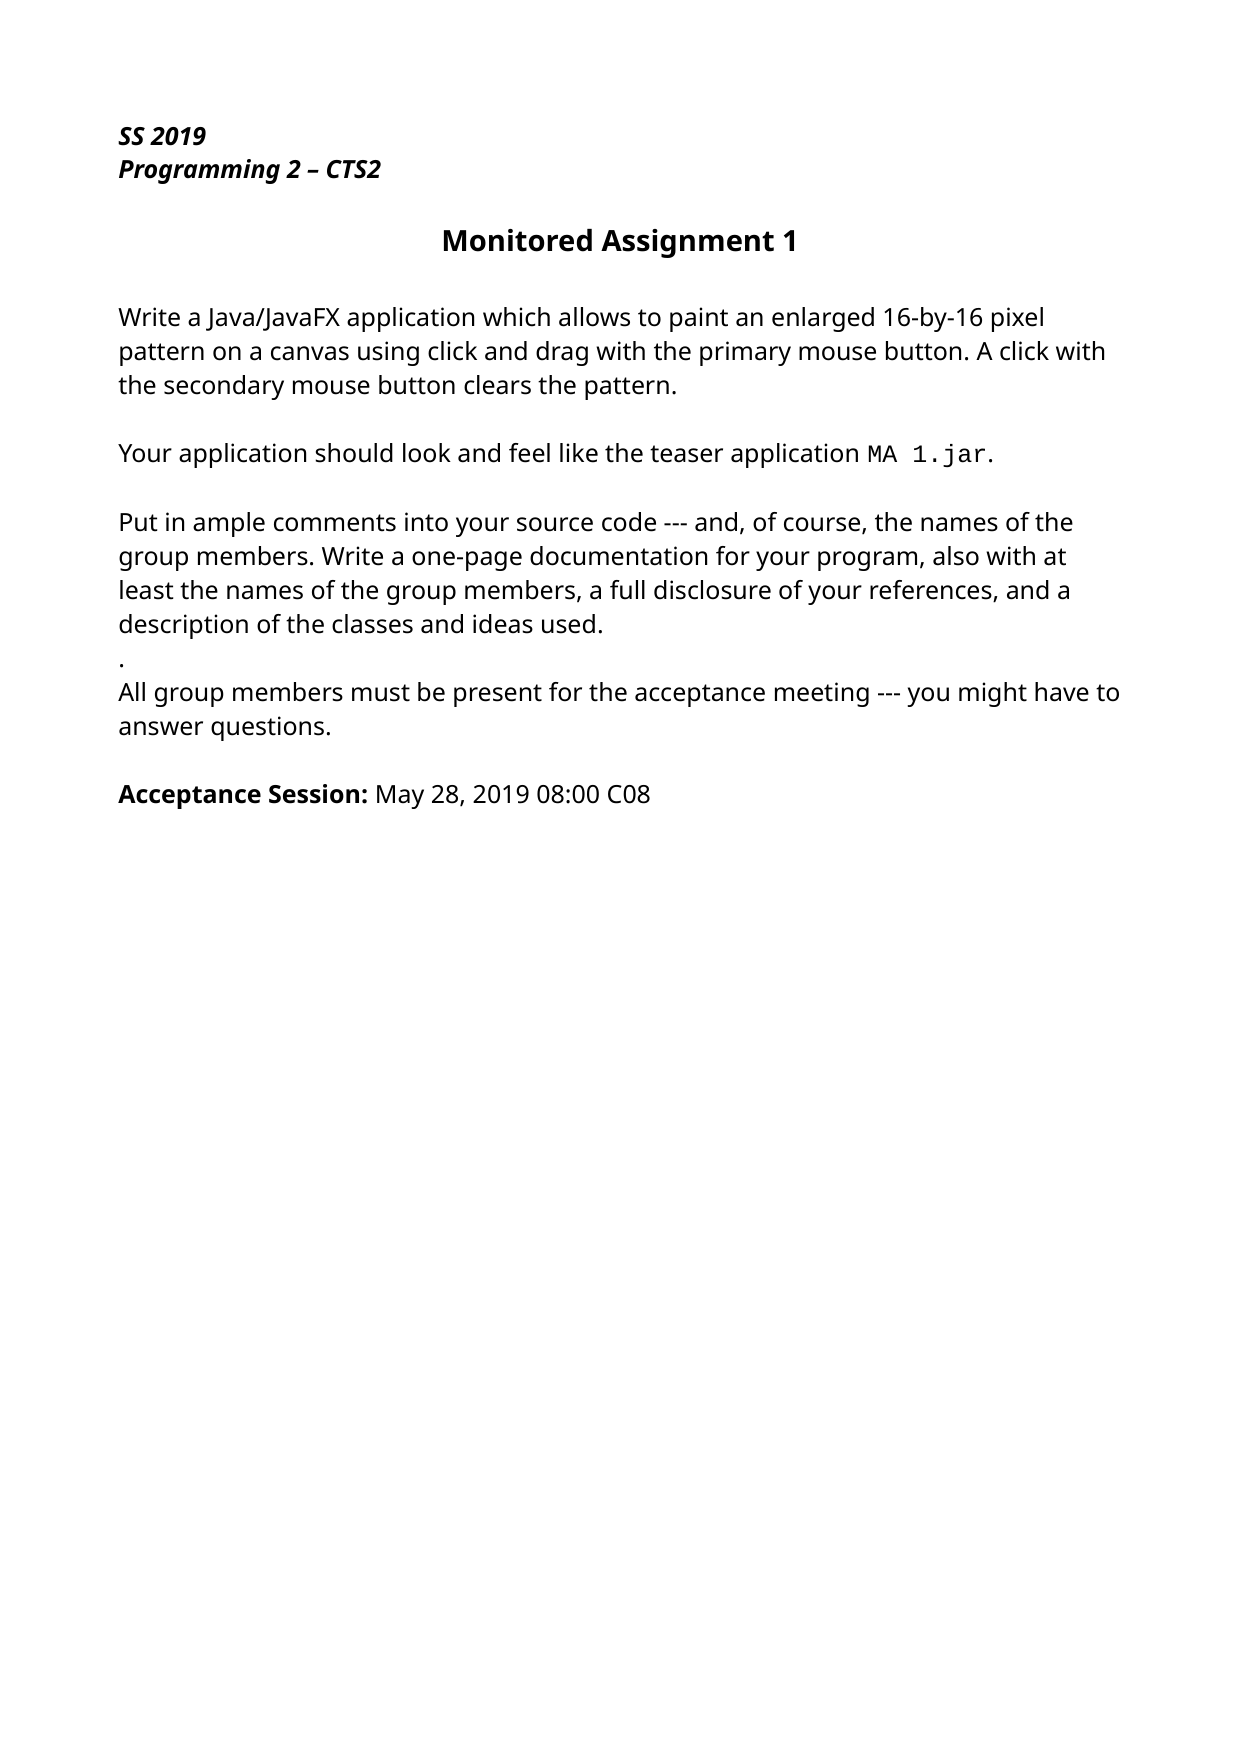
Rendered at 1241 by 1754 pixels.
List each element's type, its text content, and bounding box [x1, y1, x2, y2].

text All group members must be present for the acceptance meeting --- you might have to answer questions. [118, 674, 1122, 743]
text Your application should look and feel like the teaser application MA 1.jar. [118, 436, 1122, 470]
text Write a Java/JavaFX application which allows to paint an enlarged 16-by-16 pixel pattern on a canvas using click and drag with the primary mouse button. A click with the secondary mouse button clears the pattern. [118, 300, 1122, 402]
text Programming 2 – CTS2 [118, 152, 1122, 186]
text SS 2019 [118, 118, 1122, 152]
text Put in ample comments into your source code --- and, of course, the names of the group members. Write a one-page documentation for your program, also with at least the names of the group members, a full disclosure of your references, and a description of the classes and ideas used. [118, 504, 1122, 641]
text Acceptance Session: May 28, 2019 08:00 C08 [118, 777, 1122, 811]
text Monitored Assignment 1 [118, 220, 1122, 260]
text . [118, 641, 1122, 674]
